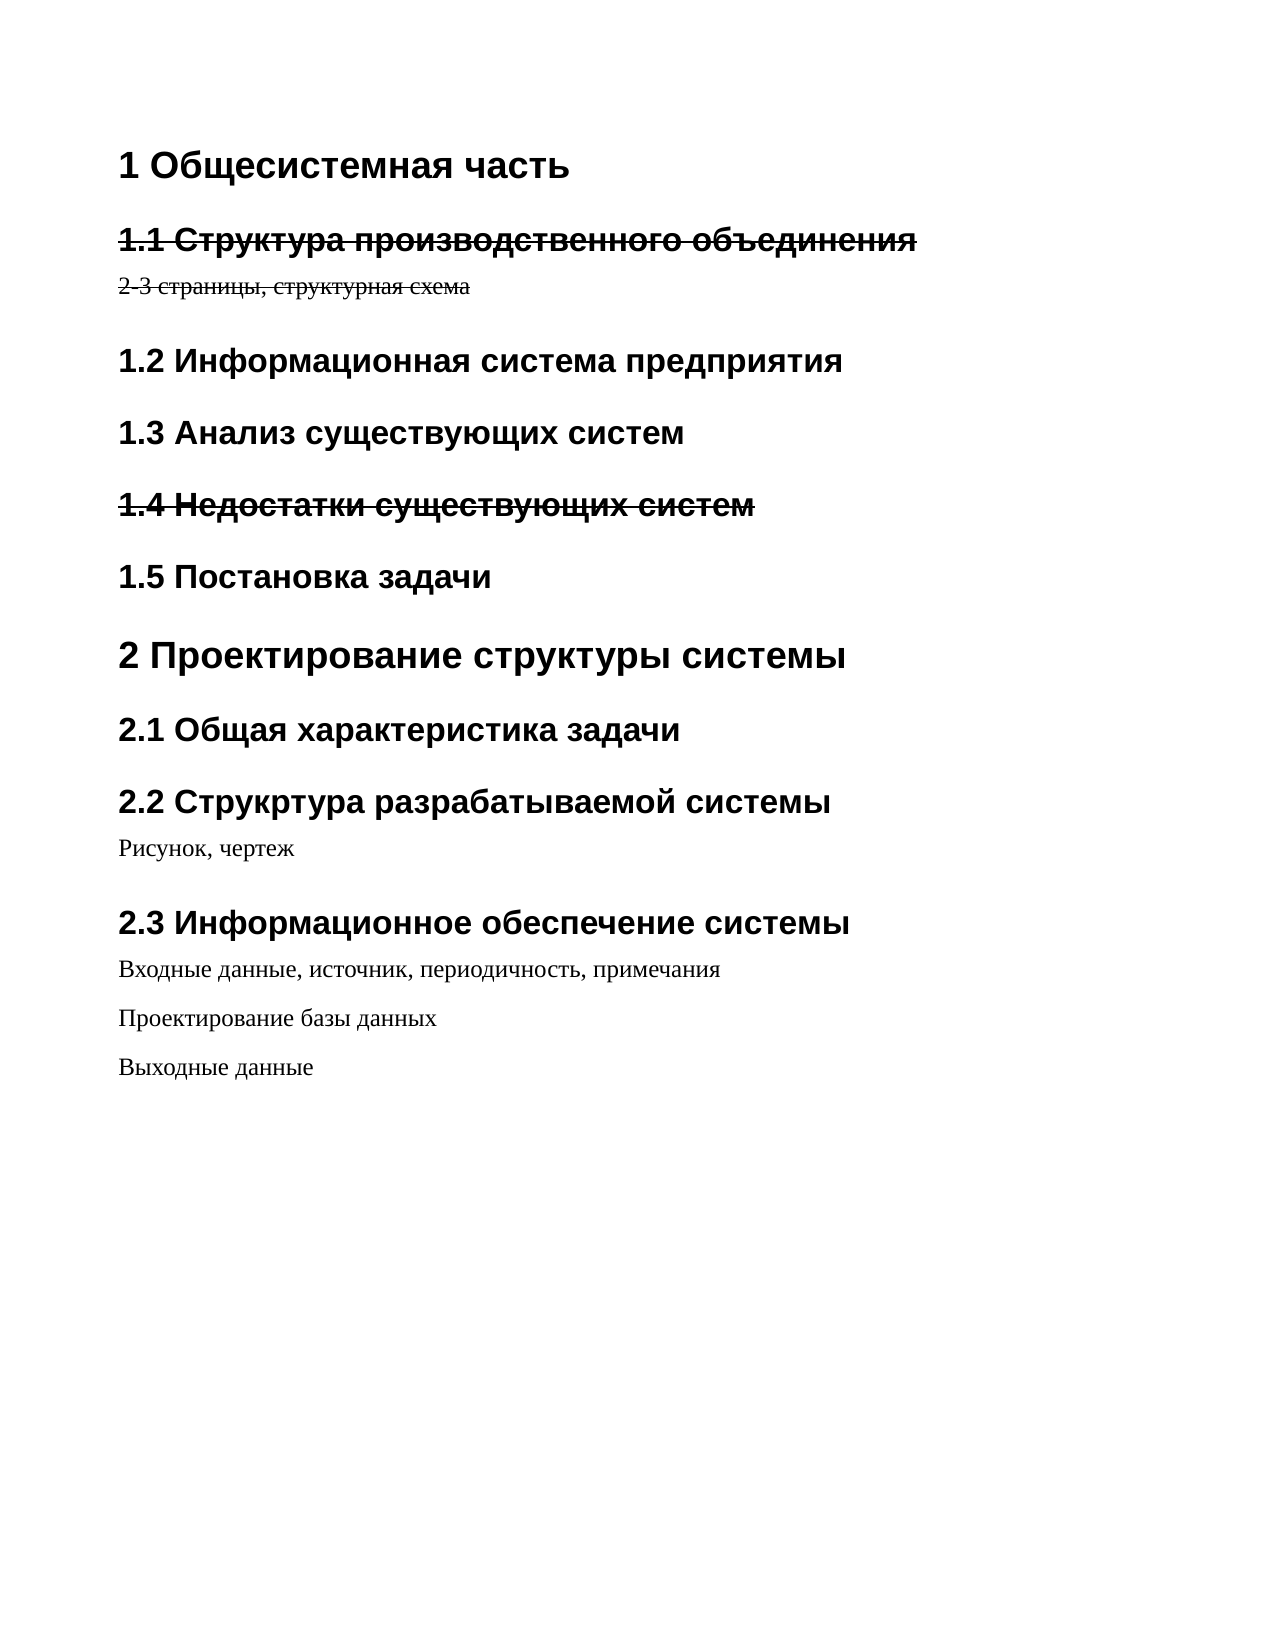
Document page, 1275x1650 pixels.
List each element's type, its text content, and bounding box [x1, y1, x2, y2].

subtitle 1.5 Постановка задачи [118, 557, 1157, 596]
subtitle 1 Общесистемная часть [118, 143, 1157, 187]
subtitle 2 Проектирование структуры системы [118, 633, 1157, 677]
text Выходные данные [118, 1052, 1157, 1081]
subtitle 2.2 Струкртура разрабатываемой системы [118, 782, 1157, 821]
subtitle 1.4 Недостатки существующих систем [118, 485, 1157, 524]
text Входные данные, источник, периодичность, примечания [118, 954, 1157, 983]
subtitle 2.1 Общая характеристика задачи [118, 710, 1157, 749]
subtitle 1.1 Структура производственного объединения [118, 220, 1157, 259]
subtitle 1.3 Анализ существующих систем [118, 413, 1157, 452]
text Рисунок, чертеж [118, 833, 1157, 862]
text 2-3 страницы, структурная схема [118, 271, 1157, 300]
subtitle 2.3 Информационное обеспечение системы [118, 903, 1157, 942]
subtitle 1.2 Информационная система предприятия [118, 341, 1157, 380]
text Проектирование базы данных [118, 1003, 1157, 1032]
